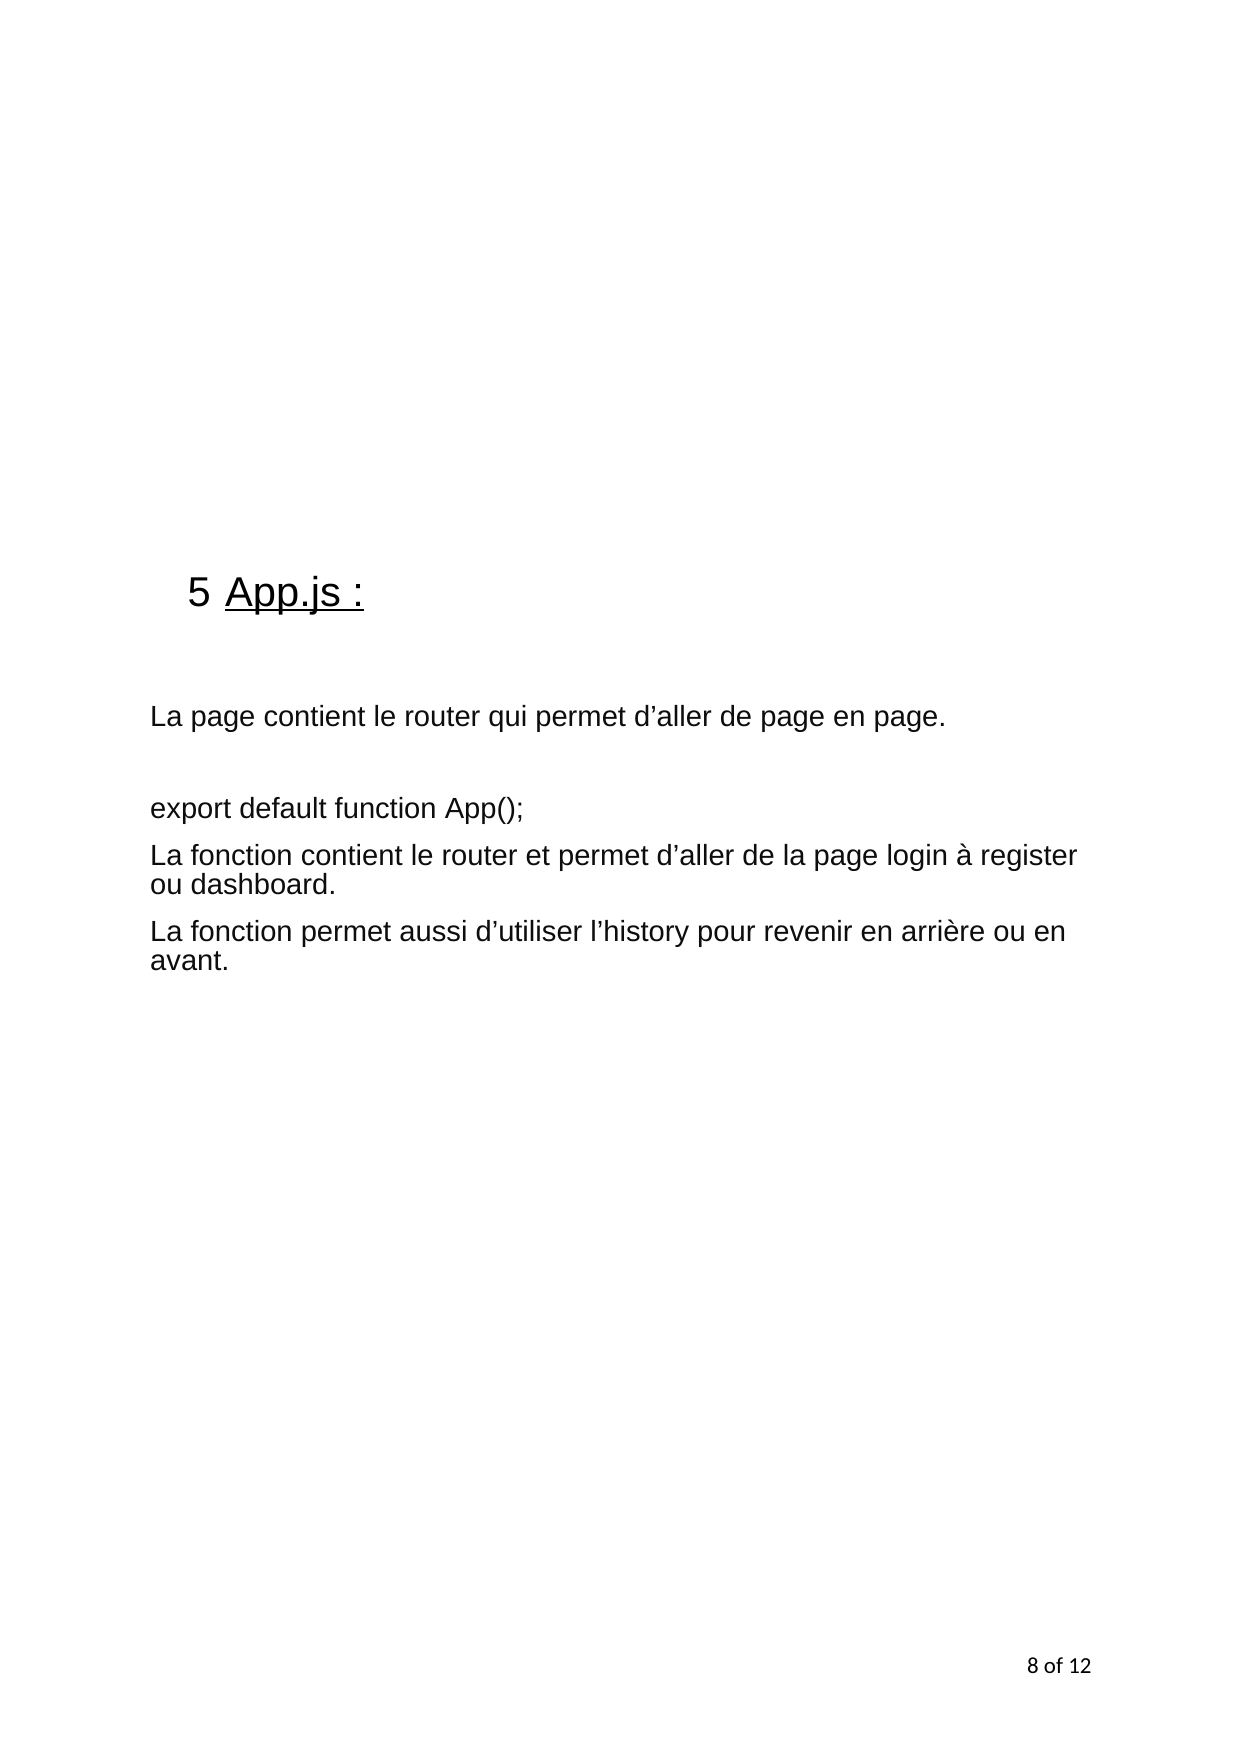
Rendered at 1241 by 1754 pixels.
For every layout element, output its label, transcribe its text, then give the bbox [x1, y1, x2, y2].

text La fonction permet aussi d’utiliser l’history pour revenir en arrière ou en avant. [150, 917, 1090, 977]
text La page contient le router qui permet d’aller de page en page. [150, 702, 1090, 732]
text La fonction contient le router et permet d’aller de la page login à register ou dashboard. [150, 841, 1090, 901]
text export default function App(); [150, 795, 1090, 825]
list App.js : [187, 567, 1090, 615]
